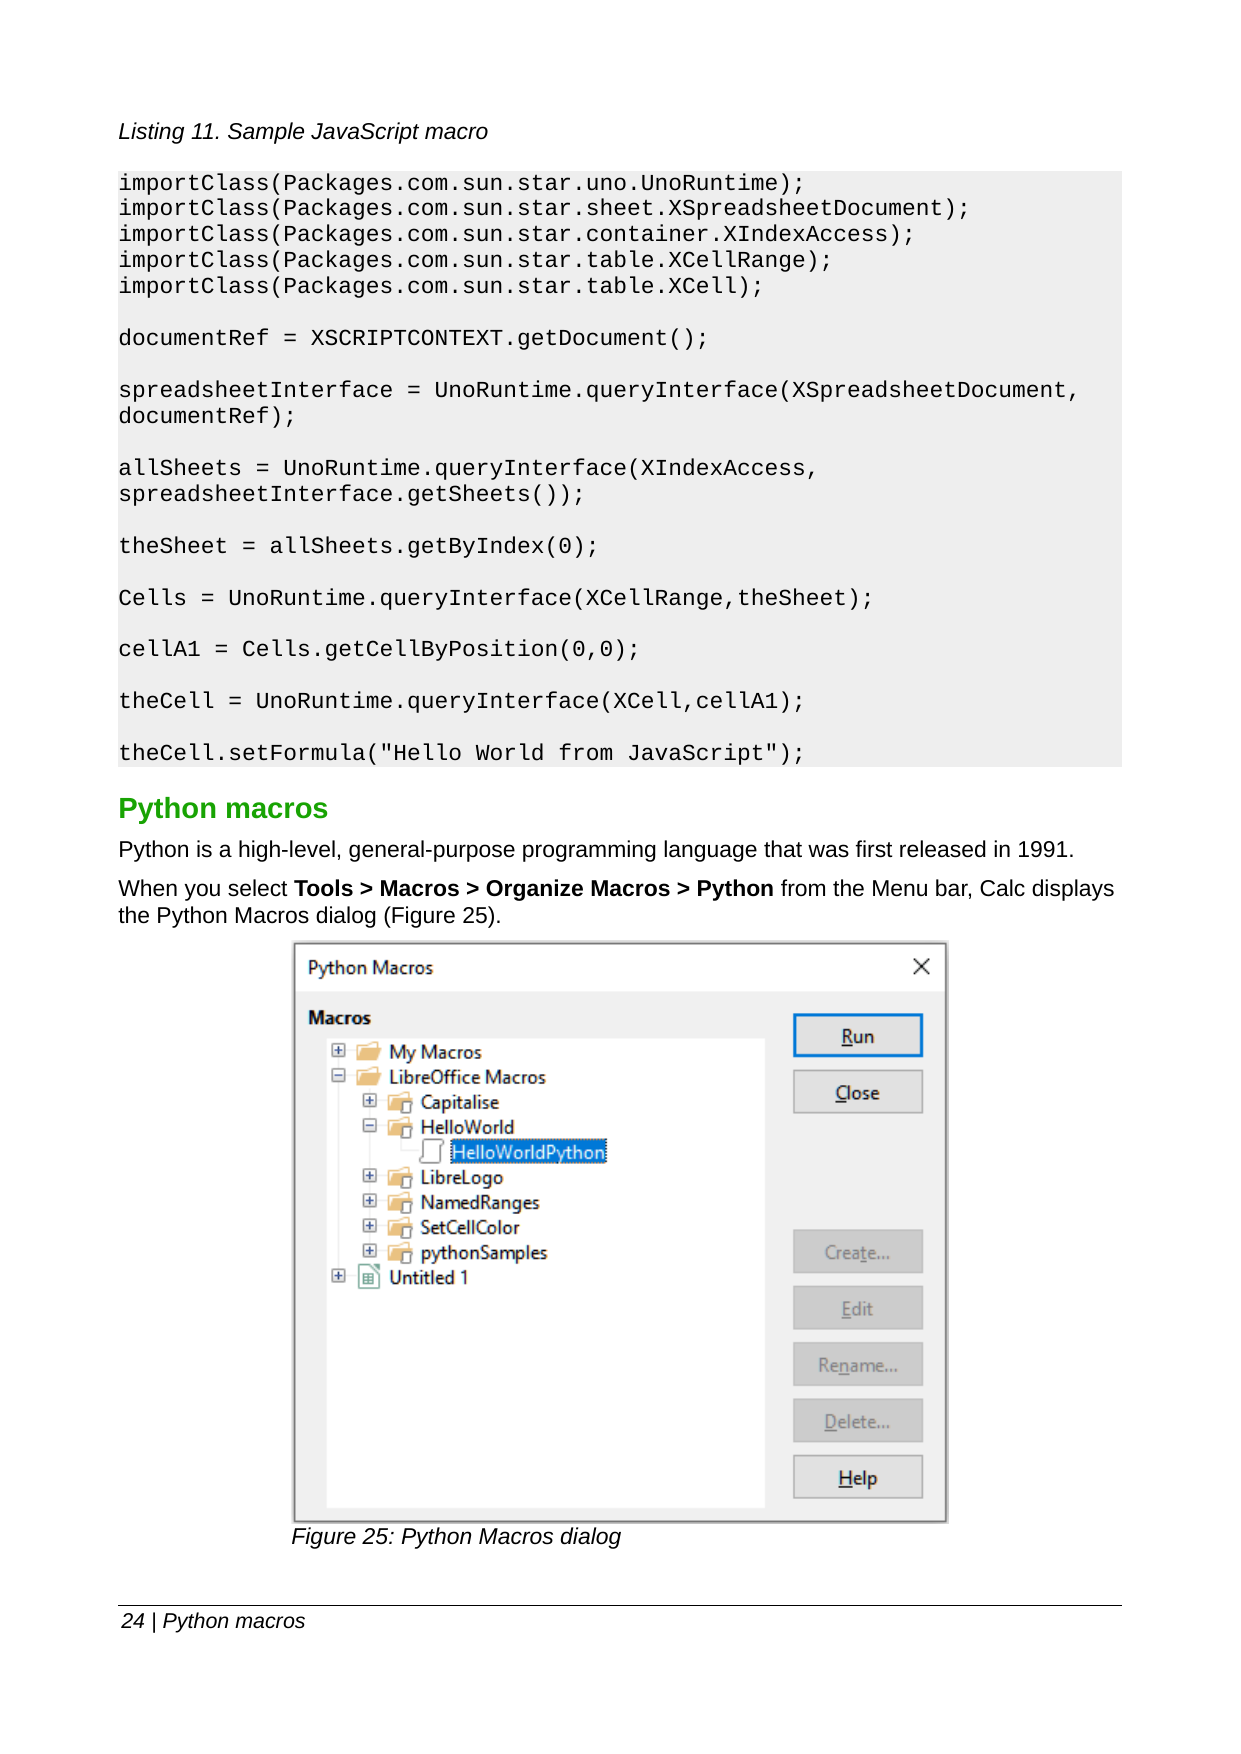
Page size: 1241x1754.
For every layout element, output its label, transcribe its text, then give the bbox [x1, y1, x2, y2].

text Listing 11. Sample JavaScript macro [118, 118, 1122, 144]
picture [291, 940, 949, 1524]
text importClass(Packages.com.sun.star.uno.UnoRuntime); importClass(Packages.com.sun.star.sheet.XSpreadsheetDocument); importClass(Packages.com.sun.star.container.XIndexAccess); importClass(Packages.com.sun.star.table.XCellRange); importClass(Packages.com.sun.star.table.XCell); documentRef = XSCRIPTCONTEXT.getDocument(); spreadsheetInterface = UnoRuntime.queryInterface(XSpreadsheetDocument, documentRef); allSheets = UnoRuntime.queryInterface(XIndexAccess, spreadsheetInterface.getSheets()); theSheet = allSheets.getByIndex(0); Cells = UnoRuntime.queryInterface(XCellRange,theSheet); cellA1 = Cells.getCellByPosition(0,0); theCell = UnoRuntime.queryInterface(XCell,cellA1); theCell.setFormula("Hello World from JavaScript"); [118, 171, 1122, 767]
subtitle Python macros [118, 791, 1122, 824]
text When you select Tools > Macros > Organize Macros > Python from the Menu bar, Calc displays the Python Macros dialog (Figure 25). [118, 875, 1122, 928]
text Figure 25: Python Macros dialog [291, 1524, 949, 1550]
text Python is a high-level, general-purpose programming language that was first released in 1991. [118, 836, 1122, 863]
